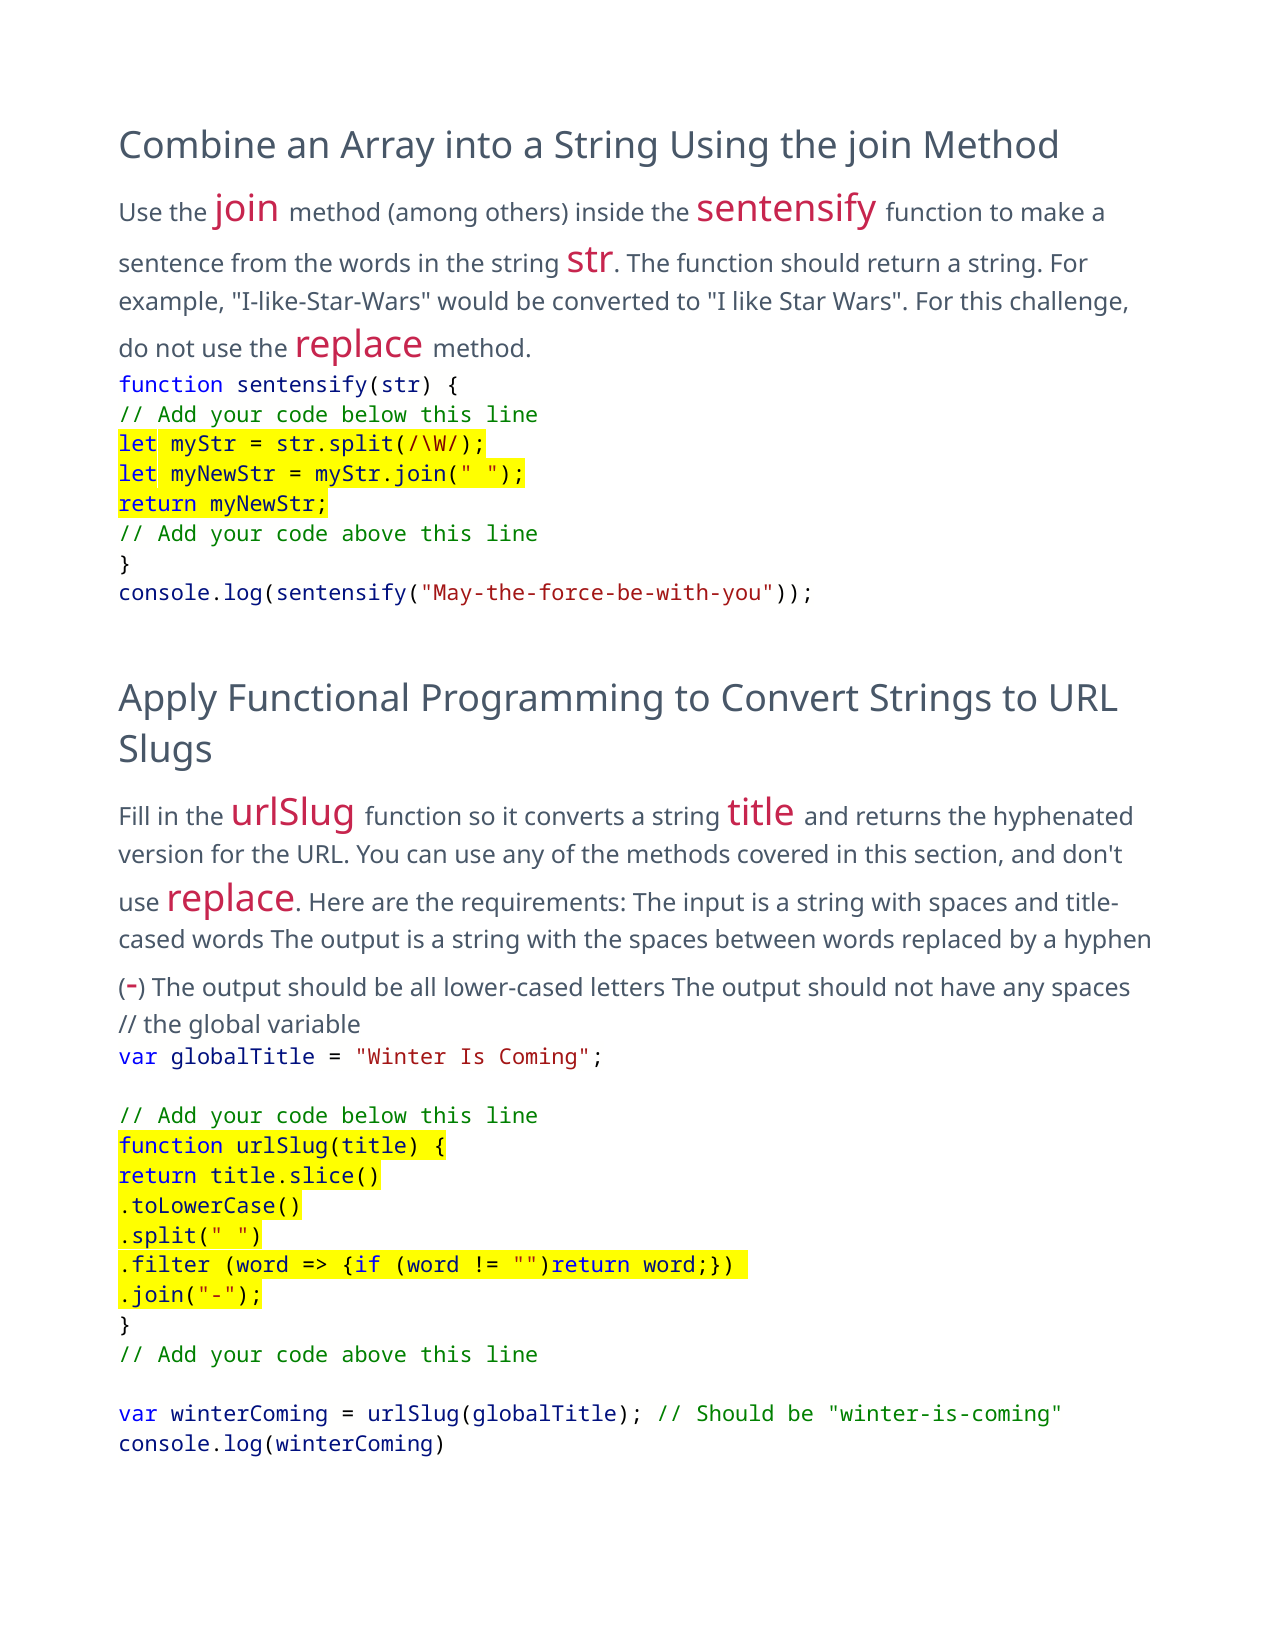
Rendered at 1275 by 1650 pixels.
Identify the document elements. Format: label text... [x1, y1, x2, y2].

subtitle Apply Functional Programming to Convert Strings to URL Slugs [118, 671, 1157, 773]
text .toLowerCase() [118, 1190, 1157, 1220]
text function urlSlug(title) { [118, 1130, 1157, 1160]
text } [118, 1309, 1157, 1339]
text .join("-"); [118, 1279, 1157, 1309]
text // the global variable [118, 1007, 1157, 1041]
text console.log(winterComing) [118, 1428, 1157, 1458]
text .split(" ") [118, 1220, 1157, 1249]
text // Add your code above this line [118, 518, 1157, 548]
text } [118, 548, 1157, 577]
text let myNewStr = myStr.join(" "); [118, 458, 1157, 488]
text .filter (word => {if (word != "")return word;}) [118, 1249, 1157, 1279]
text var globalTitle = "Winter Is Coming"; [118, 1041, 1157, 1071]
text return title.slice() [118, 1160, 1157, 1190]
text Use the join method (among others) inside the sentensify function to make a sentence from the words in the string str. The function should return a string. For example, "I-like-Star-Wars" would be converted to "I like Star Wars". For this challenge, do not use the replace method. [118, 182, 1157, 369]
text var winterComing = urlSlug(globalTitle); // Should be "winter-is-coming" [118, 1398, 1157, 1428]
text // Add your code below this line [118, 1101, 1157, 1130]
text console.log(sentensify("May-the-force-be-with-you")); [118, 577, 1157, 607]
text function sentensify(str) { [118, 369, 1157, 399]
text return myNewStr; [118, 488, 1157, 518]
text Fill in the urlSlug function so it converts a string title and returns the hyphenated version for the URL. You can use any of the methods covered in this section, and don't use replace. Here are the requirements: The input is a string with spaces and title-cased words The output is a string with the spaces between words replaced by a hyphen (-) The output should be all lower-cased letters The output should not have any spaces [118, 786, 1157, 1007]
text let myStr = str.split(/\W/); [118, 428, 1157, 458]
text // Add your code below this line [118, 399, 1157, 428]
subtitle Combine an Array into a String Using the join Method [118, 118, 1157, 169]
text // Add your code above this line [118, 1339, 1157, 1369]
